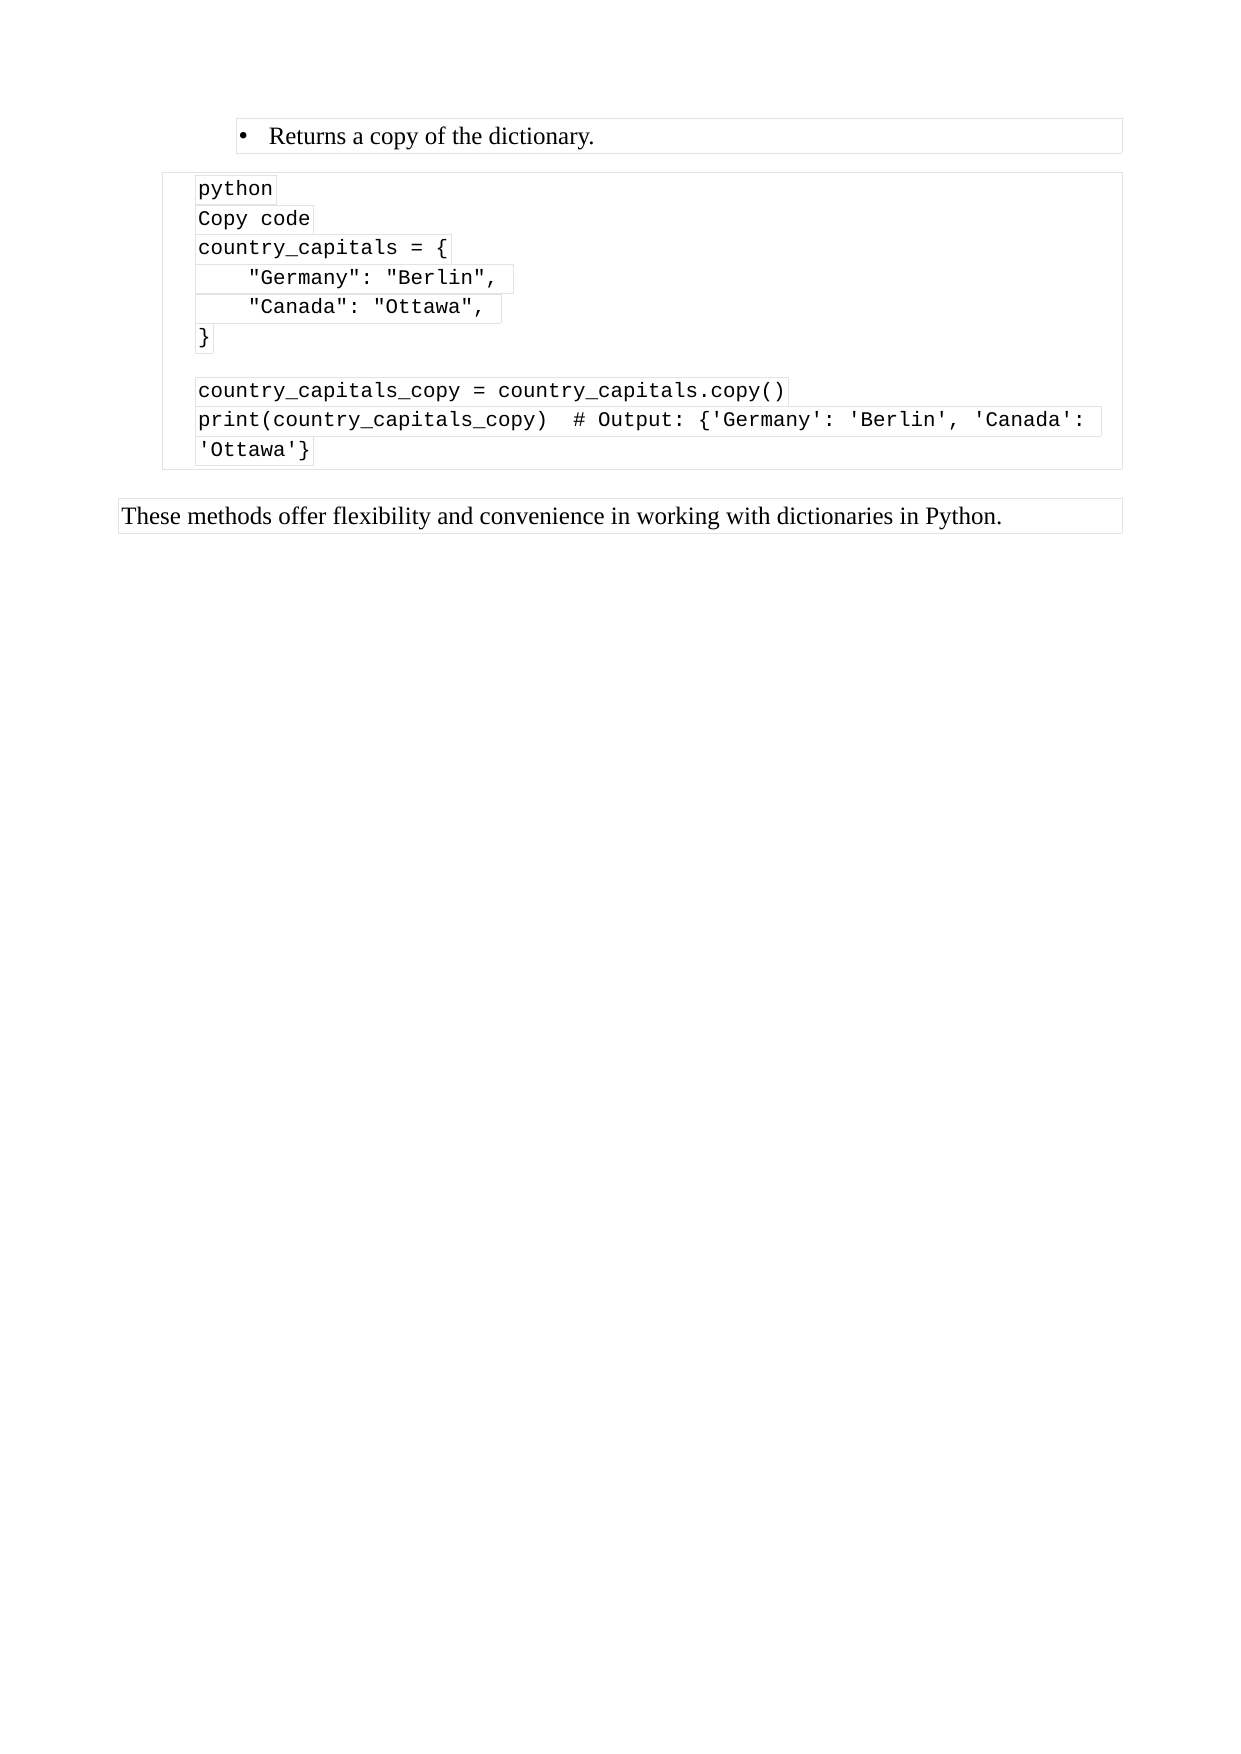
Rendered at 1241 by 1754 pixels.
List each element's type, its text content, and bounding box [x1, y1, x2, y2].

list Copy code [163, 201, 195, 231]
list country_capitals = { [196, 235, 451, 261]
list country_capitals_copy = country_capitals.copy() [163, 373, 1122, 403]
list Copy code [196, 206, 313, 231]
list [163, 320, 195, 353]
text These methods offer flexibility and convenience in working with dictionaries in Python. [119, 499, 1122, 533]
list Copy code [277, 201, 1122, 231]
list "Germany": "Berlin", [452, 261, 1122, 291]
list } [196, 320, 1122, 353]
list "Germany": "Berlin", [163, 261, 195, 291]
list "Germany": "Berlin", [196, 265, 513, 291]
list "Canada": "Ottawa", [196, 295, 501, 320]
list country_capitals = { [314, 231, 1122, 261]
list print(country_capitals_copy) # Output: {'Germany': 'Berlin', 'Canada': 'Ottawa'} [163, 403, 1122, 469]
list Returns a copy of the dictionary. [237, 119, 1122, 153]
list [163, 291, 195, 320]
list country_capitals = { [163, 231, 195, 261]
list [502, 291, 1122, 320]
list python [163, 173, 1122, 201]
